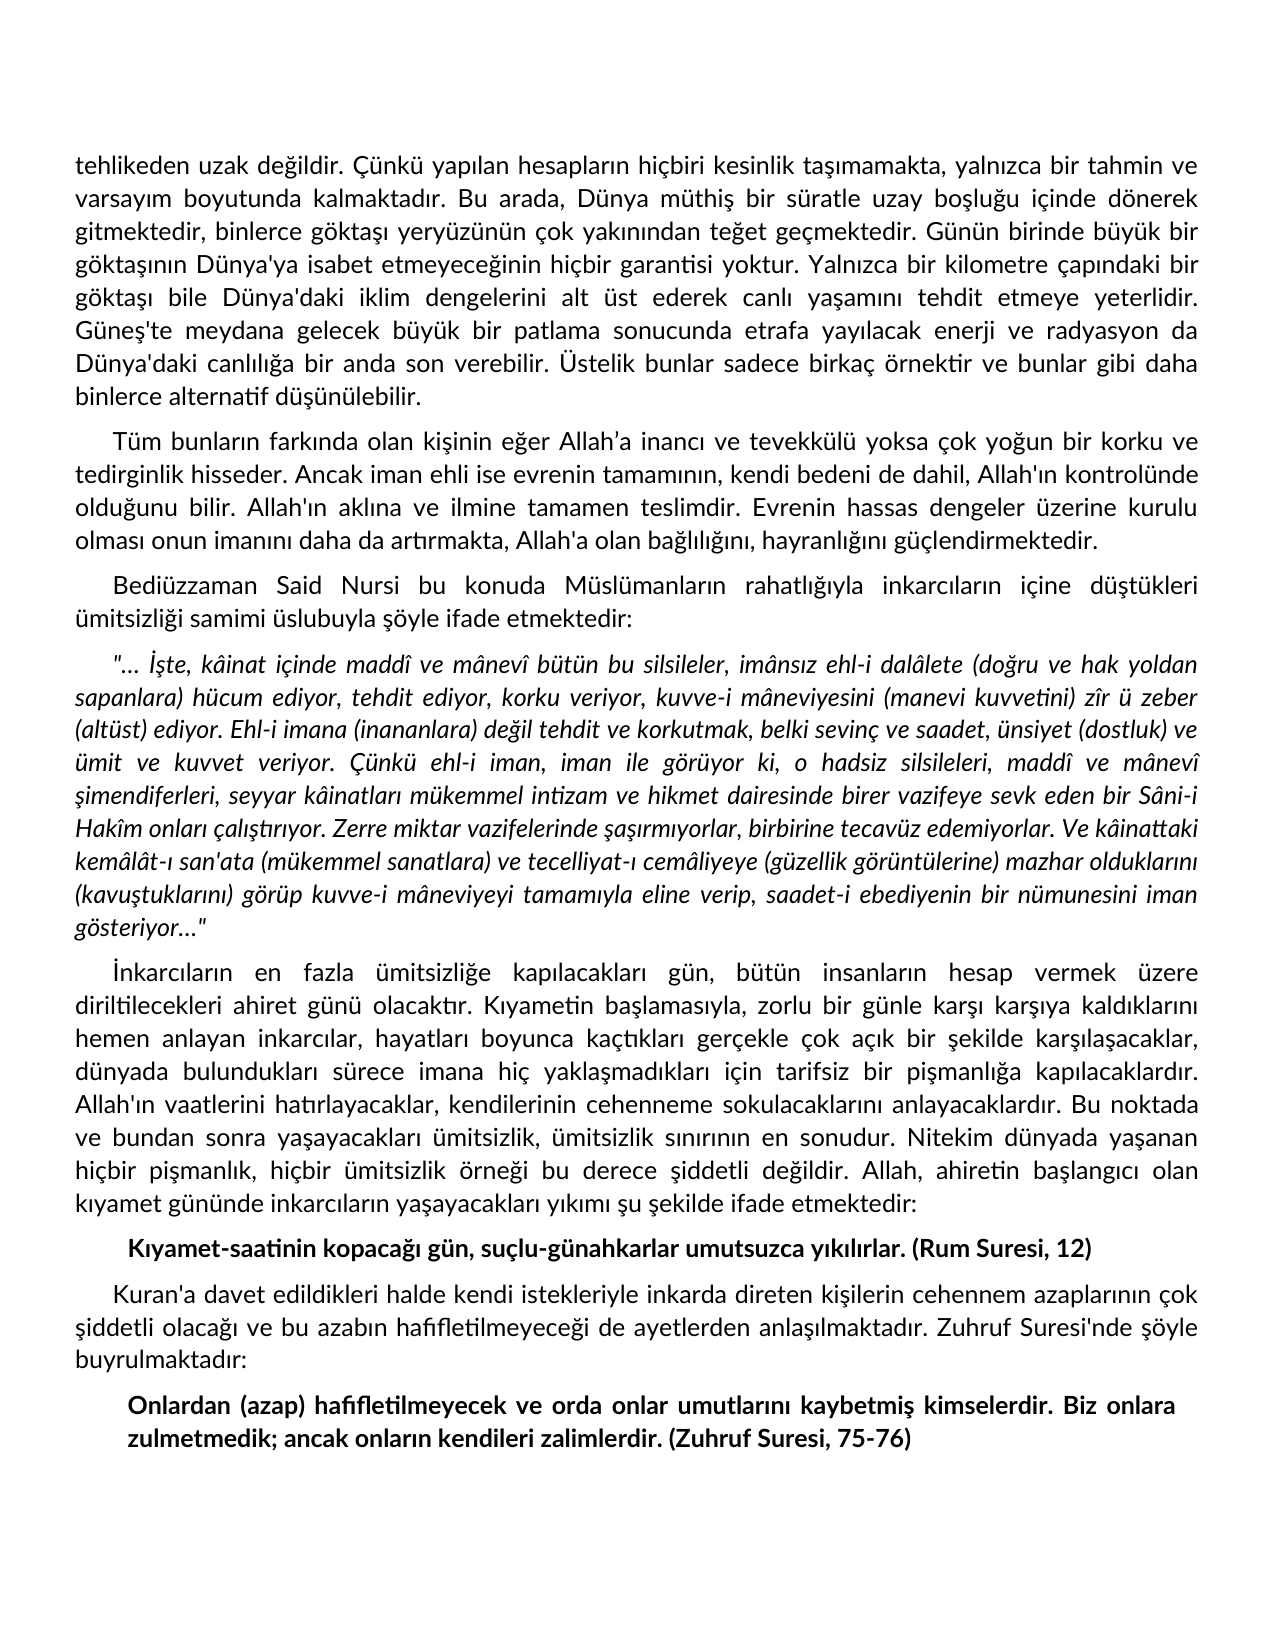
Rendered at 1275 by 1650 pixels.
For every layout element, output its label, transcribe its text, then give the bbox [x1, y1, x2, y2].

text Kıyamet-saatinin kopacağı gün, suçlu-günahkarlar umutsuzca yıkılırlar. (Rum Suresi, 12) [127, 1233, 1177, 1263]
text Bediüzzaman Said Nursi bu konuda Müslümanların rahatlığıyla inkarcıların içine düştükleri ümitsizliği samimi üslubuyla şöyle ifade etmektedir: [75, 570, 1200, 633]
text Kuran'a davet edildikleri halde kendi istekleriyle inkarda direten kişilerin cehennem azaplarının çok şiddetli olacağı ve bu azabın hafifletilmeyeceği de ayetlerden anlaşılmaktadır. Zuhruf Suresi'nde şöyle buyrulmaktadır: [75, 1278, 1200, 1374]
text Onlardan (azap) hafifletilmeyecek ve orda onlar umutlarını kaybetmiş kimselerdir. Biz onlara zulmetmedik; ancak onların kendileri zalimlerdir. (Zuhruf Suresi, 75-76) [127, 1389, 1177, 1452]
text Tüm bunların farkında olan kişinin eğer Allah’a inancı ve tevekkülü yoksa çok yoğun bir korku ve tedirginlik hisseder. Ancak iman ehli ise evrenin tamamının, kendi bedeni de dahil, Allah'ın kontrolünde olduğunu bilir. Allah'ın aklına ve ilmine tamamen teslimdir. Evrenin hassas dengeler üzerine kurulu olması onun imanını daha da artırmakta, Allah'a olan bağlılığını, hayranlığını güçlendirmektedir. [75, 426, 1200, 554]
text "… İşte, kâinat içinde maddî ve mânevî bütün bu silsileler, imânsız ehl-i dalâlete (doğru ve hak yoldan sapanlara) hücum ediyor, tehdit ediyor, korku veriyor, kuvve-i mâneviyesini (manevi kuvvetini) zîr ü zeber (altüst) ediyor. Ehl-i imana (inananlara) değil tehdit ve korkutmak, belki sevinç ve saadet, ünsiyet (dostluk) ve ümit ve kuvvet veriyor. Çünkü ehl-i iman, iman ile görüyor ki, o hadsiz silsileleri, maddî ve mânevî şimendiferleri, seyyar kâinatları mükemmel intizam ve hikmet dairesinde birer vazifeye sevk eden bir Sâni-i Hakîm onları çalıştırıyor. Zerre miktar vazifelerinde şaşırmıyorlar, birbirine tecavüz edemiyorlar. Ve kâinattaki kemâlât-ı san'ata (mükemmel sanatlara) ve tecelliyat-ı cemâliyeye (güzellik görüntülerine) mazhar olduklarını (kavuştuklarını) görüp kuvve-i mâneviyeyi tamamıyla eline verip, saadet-i ebediyenin bir nümunesini iman gösteriyor…" [75, 648, 1200, 942]
text İnkarcıların en fazla ümitsizliğe kapılacakları gün, bütün insanların hesap vermek üzere diriltilecekleri ahiret günü olacaktır. Kıyametin başlamasıyla, zorlu bir günle karşı karşıya kaldıklarını hemen anlayan inkarcılar, hayatları boyunca kaçtıkları gerçekle çok açık bir şekilde karşılaşacaklar, dünyada bulundukları sürece imana hiç yaklaşmadıkları için tarifsiz bir pişmanlığa kapılacaklardır. Allah'ın vaatlerini hatırlayacaklar, kendilerinin cehenneme sokulacaklarını anlayacaklardır. Bu noktada ve bundan sonra yaşayacakları ümitsizlik, ümitsizlik sınırının en sonudur. Nitekim dünyada yaşanan hiçbir pişmanlık, hiçbir ümitsizlik örneği bu derece şiddetli değildir. Allah, ahiretin başlangıcı olan kıyamet gününde inkarcıların yaşayacakları yıkımı şu şekilde ifade etmektedir: [75, 957, 1200, 1217]
text tehlikeden uzak değildir. Çünkü yapılan hesapların hiçbiri kesinlik taşımamakta, yalnızca bir tahmin ve varsayım boyutunda kalmaktadır. Bu arada, Dünya müthiş bir süratle uzay boşluğu içinde dönerek gitmektedir, binlerce göktaşı yeryüzünün çok yakınından teğet geçmektedir. Günün birinde büyük bir göktaşının Dünya'ya isabet etmeyeceğinin hiçbir garantisi yoktur. Yalnızca bir kilometre çapındaki bir göktaşı bile Dünya'daki iklim dengelerini alt üst ederek canlı yaşamını tehdit etmeye yeterlidir. Güneş'te meydana gelecek büyük bir patlama sonucunda etrafa yayılacak enerji ve radyasyon da Dünya'daki canlılığa bir anda son verebilir. Üstelik bunlar sadece birkaç örnektir ve bunlar gibi daha binlerce alternatif düşünülebilir. [75, 150, 1200, 410]
